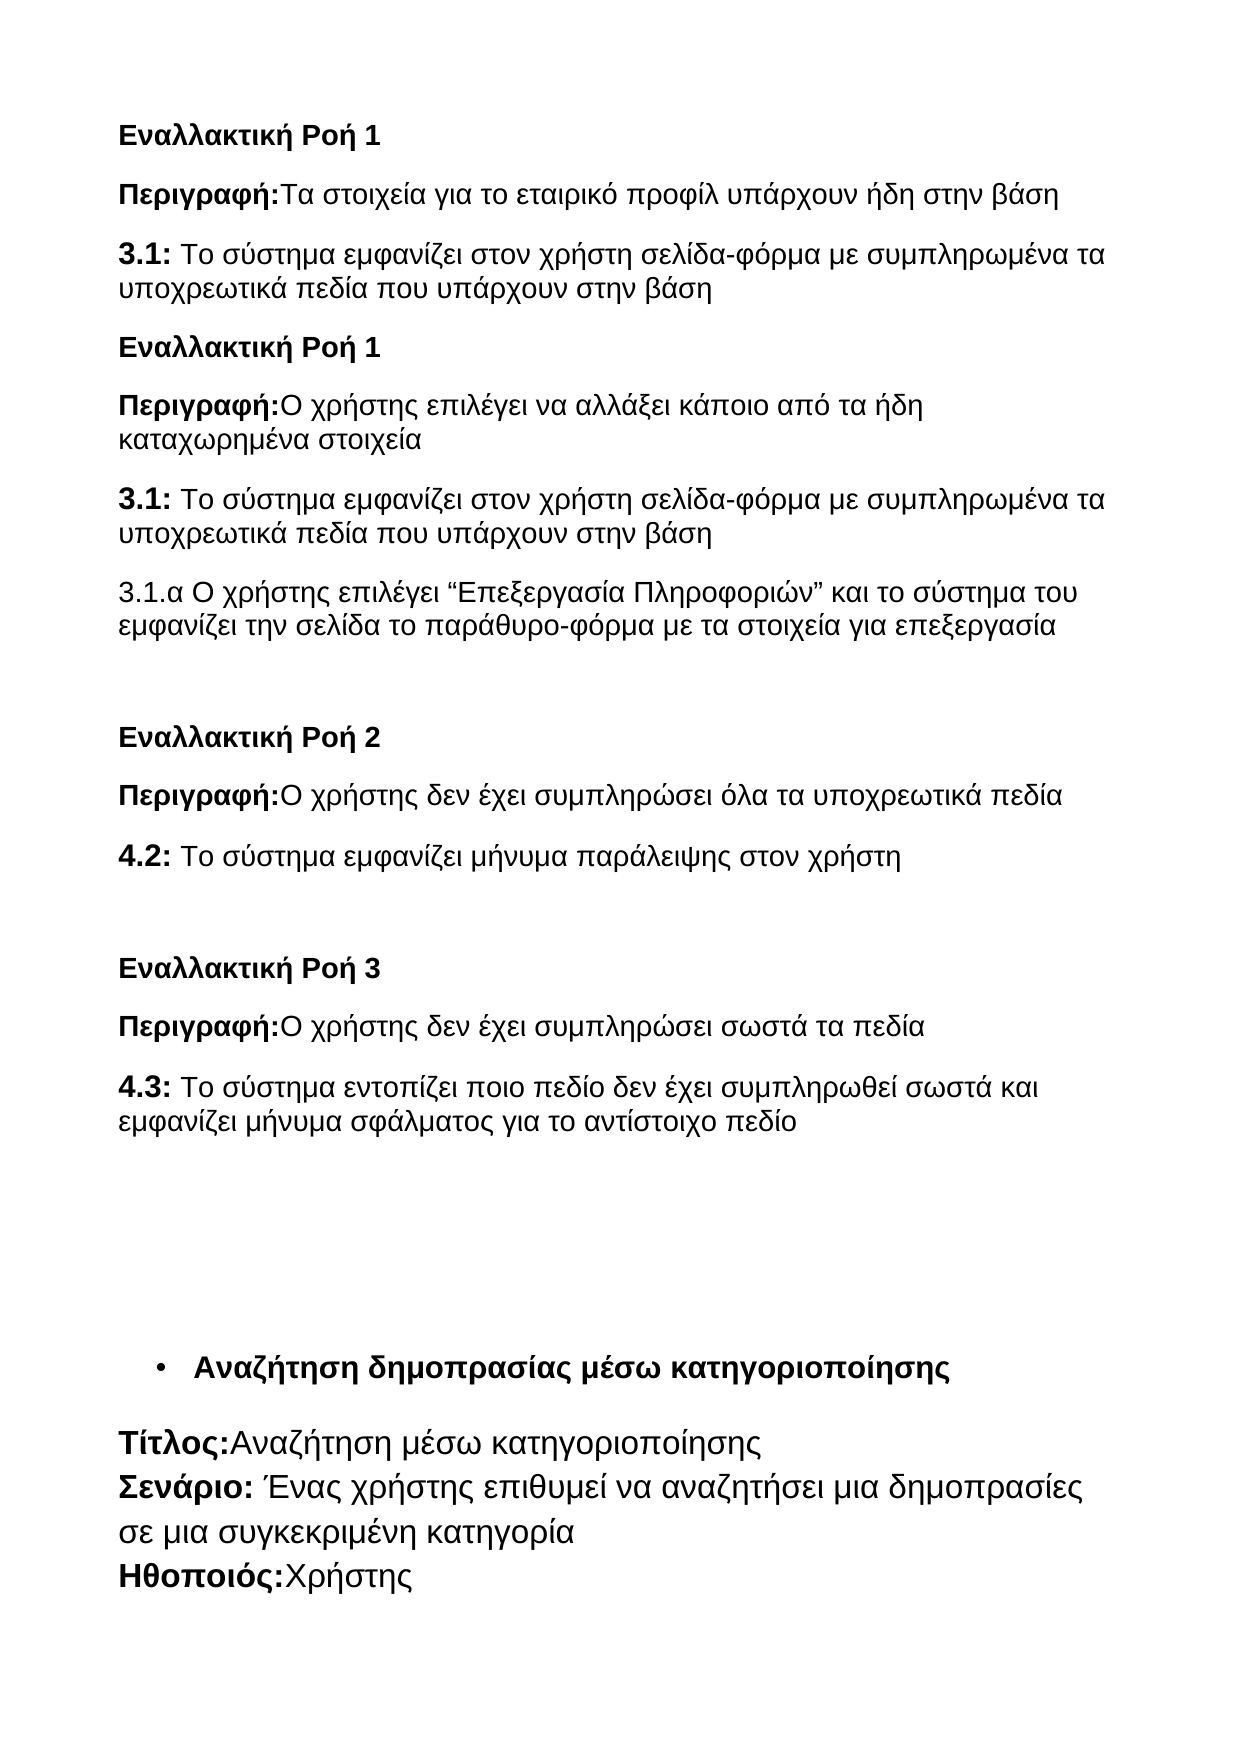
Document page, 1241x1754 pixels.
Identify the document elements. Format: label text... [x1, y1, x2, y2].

text Περιγραφή:Ο χρήστης επιλέγει να αλλάξει κάποιο από τα ήδη καταχωρημένα στοιχεία [118, 388, 1122, 455]
text Εναλλακτική Ροή 3 [118, 951, 1122, 984]
text Τίτλος:Αναζήτηση μέσω κατηγοριοποίησης [118, 1423, 1122, 1462]
text Σενάριο: Ένας χρήστης επιθυμεί να αναζητήσει μια δημοπρασίες σε μια συγκεκριμένη κατηγορία [118, 1467, 1122, 1550]
text Περιγραφή:Ο χρήστης δεν έχει συμπληρώσει όλα τα υποχρεωτικά πεδία [118, 778, 1122, 812]
list Αναζήτηση δημοπρασίας μέσω κατηγοριοποίησης [156, 1349, 1122, 1386]
text Εναλλακτική Ροή 2 [118, 720, 1122, 753]
text Περιγραφή:Τα στοιχεία για το εταιρικό προφίλ υπάρχουν ήδη στην βάση [118, 177, 1122, 210]
text 3.1: Το σύστημα εμφανίζει στον χρήστη σελίδα-φόρμα με συμπληρωμένα τα υποχρεωτικά πεδία που υπάρχουν στην βάση [118, 235, 1122, 305]
text 4.3: Το σύστημα εντοπίζει ποιο πεδίο δεν έχει συμπληρωθεί σωστά και εμφανίζει μήνυμα σφάλματος για το αντίστοιχο πεδίο [118, 1068, 1122, 1137]
text 3.1: Το σύστημα εμφανίζει στον χρήστη σελίδα-φόρμα με συμπληρωμένα τα υποχρεωτικά πεδία που υπάρχουν στην βάση [118, 480, 1122, 550]
text 4.2: Το σύστημα εμφανίζει μήνυμα παράλειψης στον χρήστη [118, 837, 1122, 873]
text Ηθοποιός:Χρήστης [118, 1556, 1122, 1594]
text 3.1.α Ο χρήστης επιλέγει “Επεξεργασία Πληροφοριών” και το σύστημα του εμφανίζει την σελίδα το παράθυρο-φόρμα με τα στοιχεία για επεξεργασία [118, 575, 1122, 642]
text Περιγραφή:Ο χρήστης δεν έχει συμπληρώσει σωστά τα πεδία [118, 1009, 1122, 1043]
text Εναλλακτική Ροή 1 [118, 330, 1122, 363]
text Εναλλακτική Ροή 1 [118, 118, 1122, 152]
